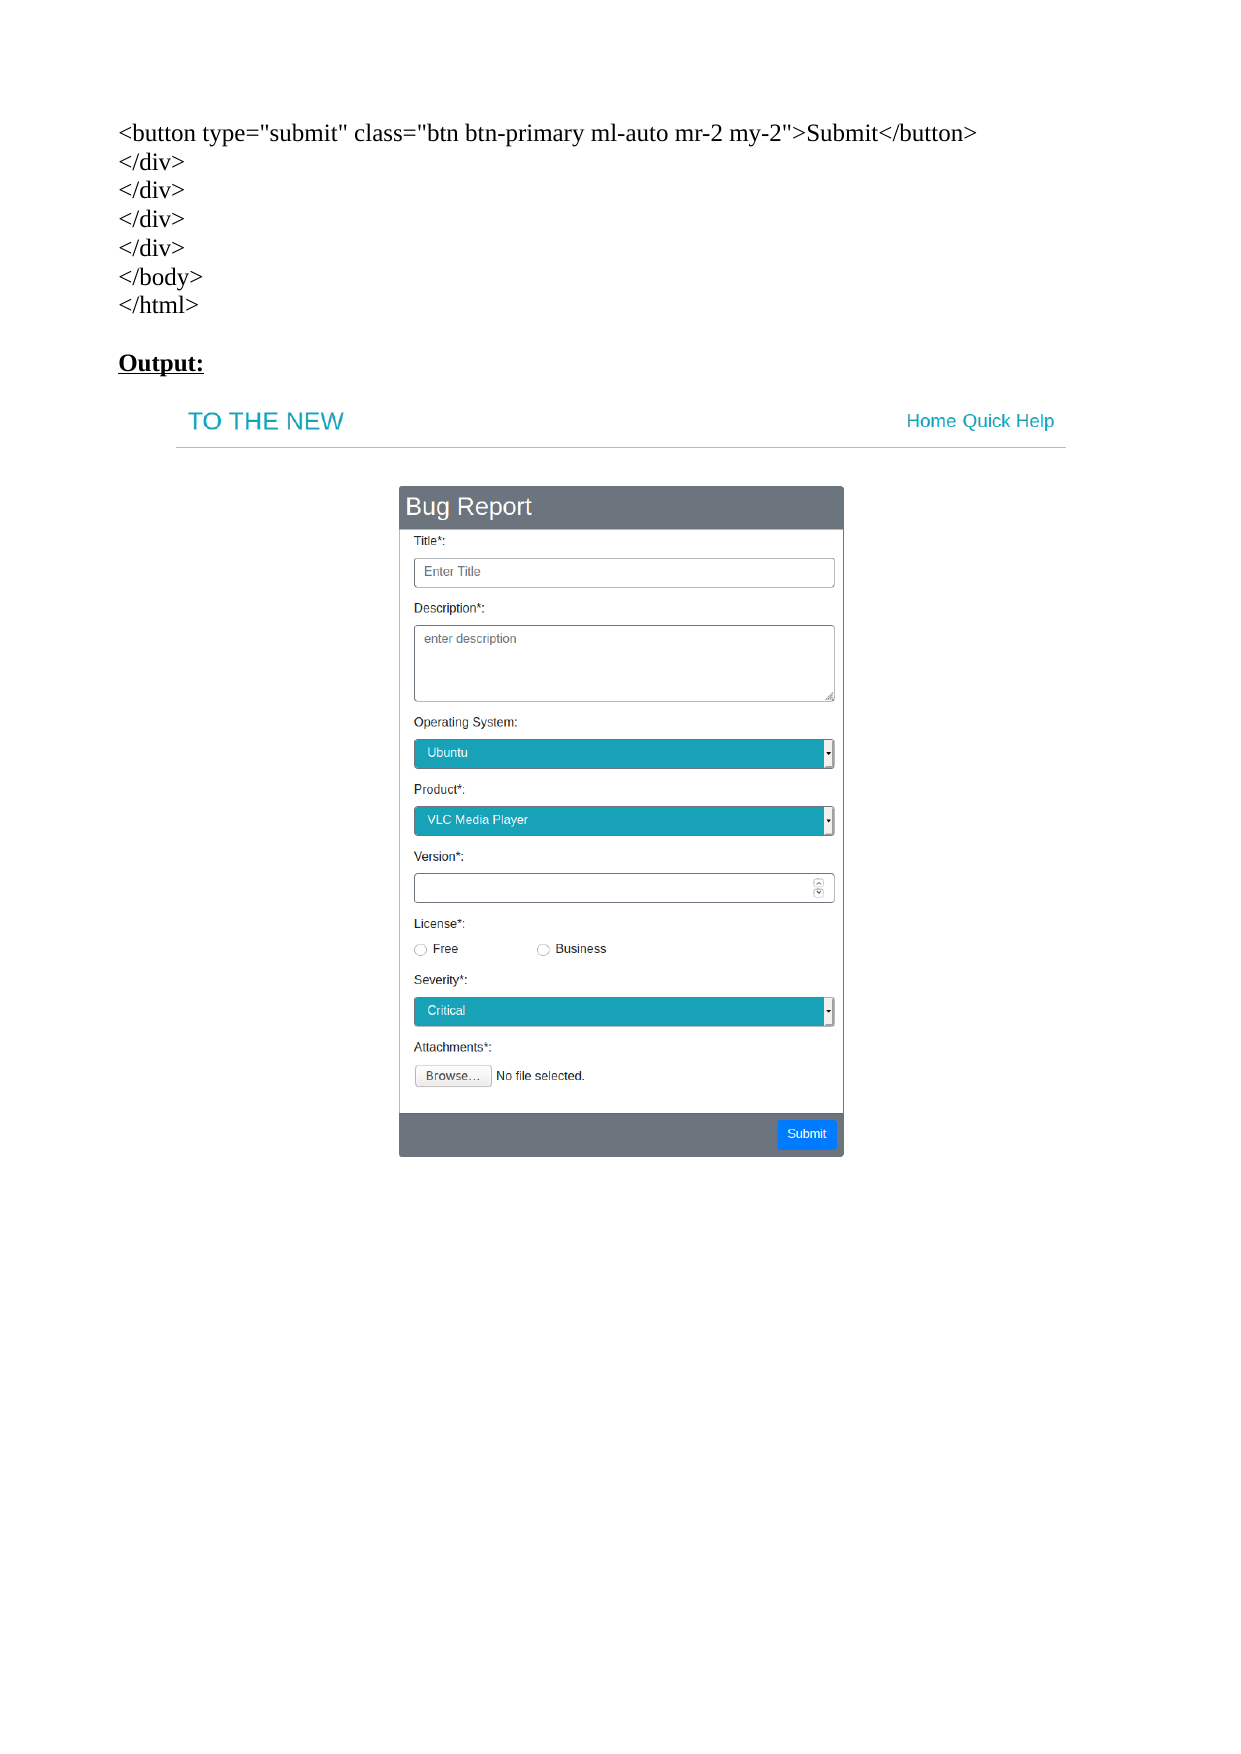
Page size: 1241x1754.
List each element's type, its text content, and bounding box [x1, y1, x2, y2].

text Output: [118, 348, 1122, 377]
text </div> [118, 204, 1122, 233]
text </div> [118, 233, 1122, 262]
text <button type="submit" class="btn btn-primary ml-auto mr-2 my-2">Submit</button> [118, 118, 1122, 147]
picture [118, 405, 1123, 1194]
text </body> [118, 262, 1122, 291]
text </div> [118, 176, 1122, 204]
text </div> [118, 147, 1122, 176]
text </html> [118, 291, 1122, 319]
